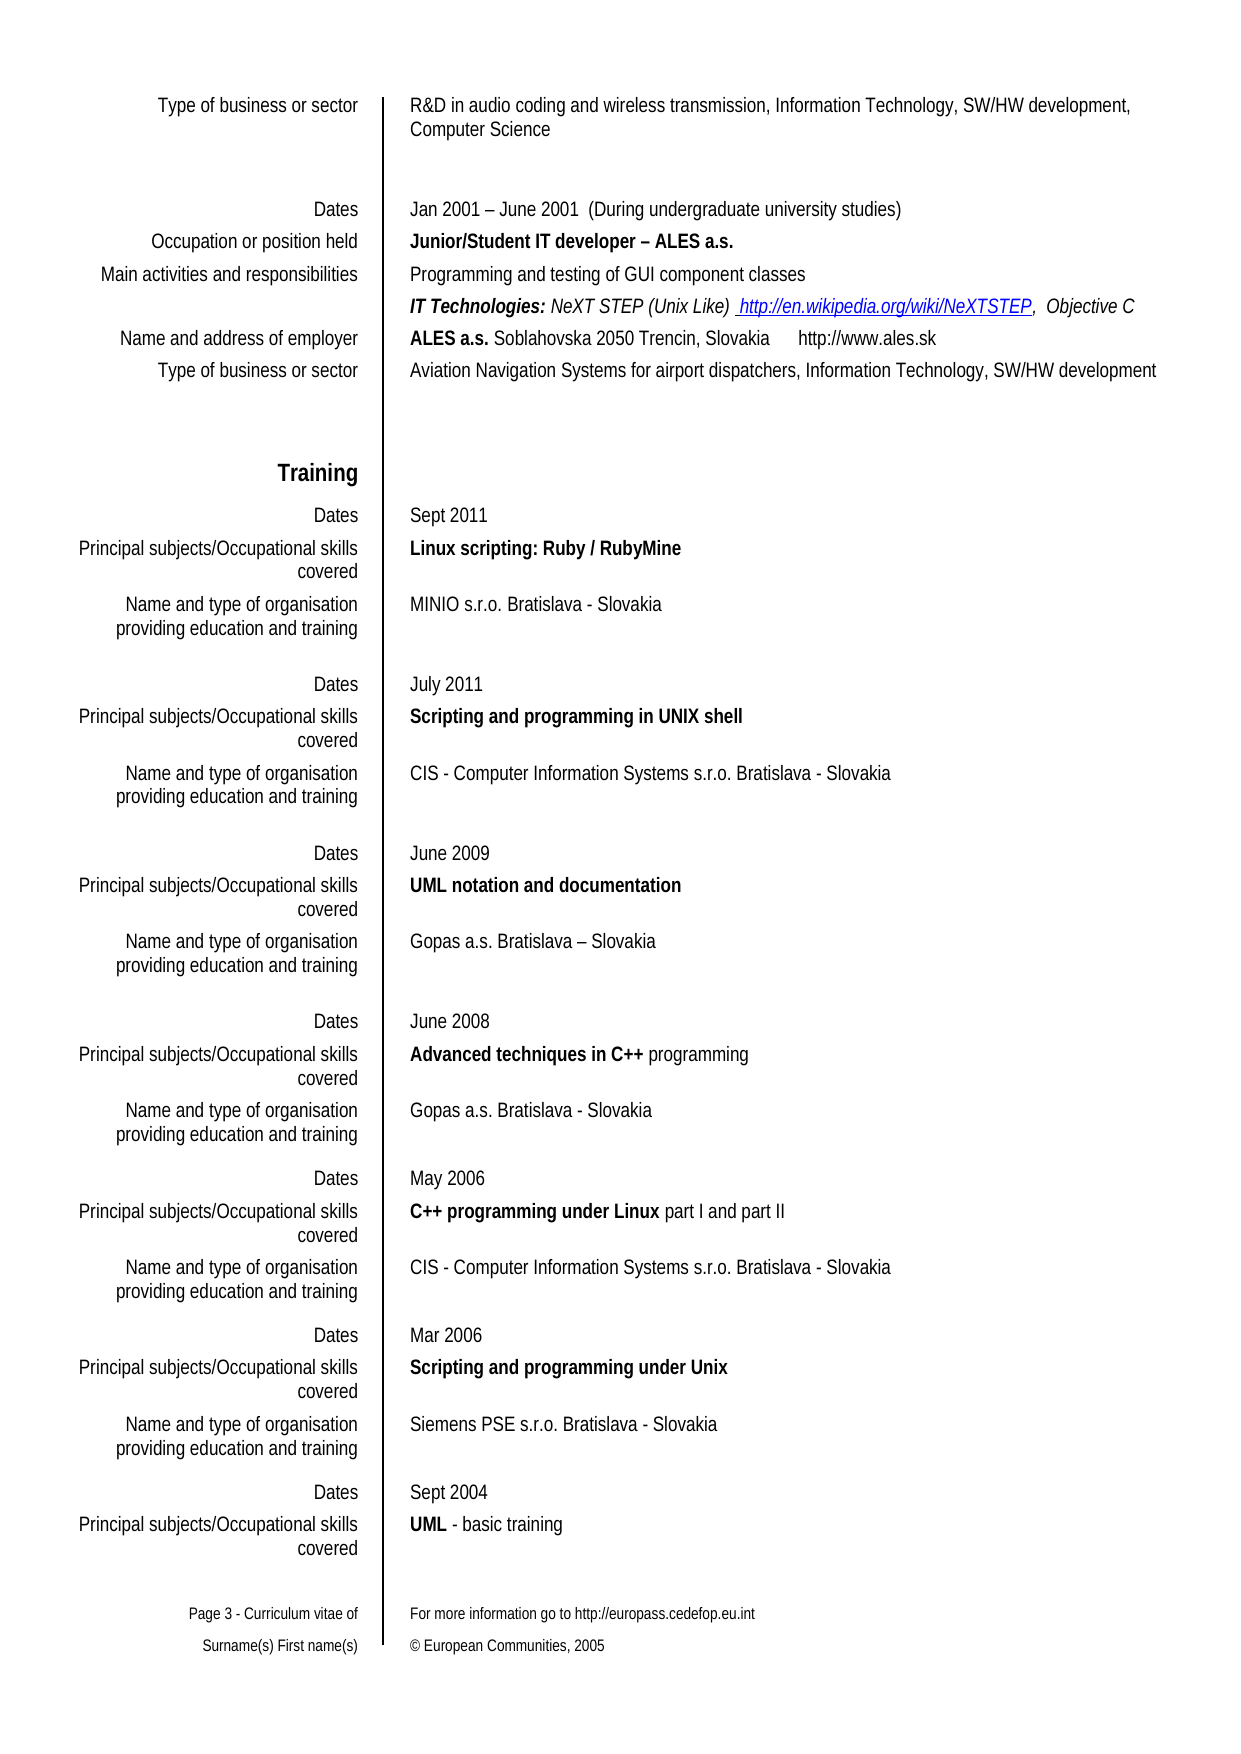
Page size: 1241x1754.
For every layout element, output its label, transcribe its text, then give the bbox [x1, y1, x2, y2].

table_header Dates [59, 1005, 369, 1038]
table_cell [369, 354, 382, 387]
table_header Dates [59, 1162, 369, 1194]
table_cell Advanced techniques in C++ programming [399, 1038, 1181, 1094]
table_cell [384, 322, 399, 354]
table_header May 2006 [399, 1162, 1181, 1194]
table_cell [384, 1508, 399, 1564]
table_cell [384, 1408, 399, 1464]
table_cell Aviation Navigation Systems for airport dispatchers, Information Technology, SW/HW development [399, 354, 1181, 387]
table_cell Principal subjects/Occupational skills covered [59, 1194, 369, 1251]
table_header June 2009 [399, 837, 1181, 869]
table_cell [384, 531, 399, 588]
table_cell [384, 1094, 399, 1150]
table_cell Gopas a.s. Bratislava – Slovakia [399, 925, 1181, 981]
table_header Jan 2001 – June 2001 (During undergraduate university studies) [399, 193, 1181, 225]
table_cell [369, 756, 382, 813]
table_cell [384, 1351, 399, 1407]
table_header [384, 1005, 399, 1038]
table_header June 2008 [399, 1005, 1181, 1038]
table_cell Name and type of organisation providing education and training [59, 925, 369, 981]
table_cell [384, 869, 399, 925]
table_header [384, 1319, 399, 1351]
table_cell [369, 700, 382, 756]
table_header [369, 193, 382, 225]
table_cell Name and address of employer [59, 322, 369, 354]
table_cell [369, 258, 382, 322]
table_cell Principal subjects/Occupational skills covered [59, 1038, 369, 1094]
table_cell Principal subjects/Occupational skills covered [59, 531, 369, 588]
table_cell UML - basic training [399, 1508, 1181, 1564]
table_cell [369, 1038, 382, 1094]
table_cell [384, 354, 399, 387]
table_cell Scripting and programming under Unix [399, 1351, 1181, 1407]
table_cell [369, 1408, 382, 1464]
table_cell ALES a.s. Soblahovska 2050 Trencin, Slovakia http://www.ales.sk [399, 322, 1181, 354]
table_cell [384, 258, 399, 322]
table_header [384, 668, 399, 700]
table_cell Linux scripting: Ruby / RubyMine [399, 531, 1181, 588]
table_cell [369, 588, 382, 644]
table_header [384, 1162, 399, 1194]
table_cell [384, 588, 399, 644]
table_cell [384, 225, 399, 257]
table_cell Name and type of organisation providing education and training [59, 1094, 369, 1150]
table_header Dates [59, 837, 369, 869]
table_header Dates [59, 499, 369, 531]
table_cell Main activities and responsibilities [59, 258, 369, 322]
table_cell UML notation and documentation [399, 869, 1181, 925]
table_cell [384, 1251, 399, 1307]
table_cell Principal subjects/Occupational skills covered [59, 1351, 369, 1407]
table_cell MINIO s.r.o. Bratislava - Slovakia [399, 588, 1181, 644]
table_cell CIS - Computer Information Systems s.r.o. Bratislava - Slovakia [399, 756, 1181, 813]
table_cell [384, 700, 399, 756]
table_cell Programming and testing of GUI component classes IT Technologies: NeXT STEP (Unix Like) http://en.wikipedia.org/wiki/NeXTSTEP, Objective C [399, 258, 1181, 322]
table_header [369, 1476, 382, 1508]
table_header [369, 1319, 382, 1351]
table_cell [384, 1194, 399, 1251]
table_cell Junior/Student IT developer – ALES a.s. [399, 225, 1181, 257]
table_cell [369, 869, 382, 925]
table_cell Scripting and programming in UNIX shell [399, 700, 1181, 756]
table_cell [384, 756, 399, 813]
table_cell Siemens PSE s.r.o. Bratislava - Slovakia [399, 1408, 1181, 1464]
table_cell Type of business or sector [59, 89, 369, 145]
table_cell [369, 1508, 382, 1564]
table_cell Name and type of organisation providing education and training [59, 1251, 369, 1307]
table_header Dates [59, 193, 369, 225]
table_cell Type of business or sector [59, 354, 369, 387]
table_cell Name and type of organisation providing education and training [59, 756, 369, 813]
table_header [384, 193, 399, 225]
table_cell Occupation or position held [59, 225, 369, 257]
table_cell CIS - Computer Information Systems s.r.o. Bratislava - Slovakia [399, 1251, 1181, 1307]
table_cell [384, 925, 399, 981]
table_cell [369, 89, 399, 145]
table_cell [369, 225, 382, 257]
table_header [384, 499, 399, 531]
table_cell [369, 1194, 382, 1251]
table_header [369, 668, 382, 700]
table_cell [369, 925, 382, 981]
table_cell [384, 1038, 399, 1094]
table_cell Name and type of organisation providing education and training [59, 1408, 369, 1464]
table_header Sept 2011 [399, 499, 1181, 531]
table_cell Gopas a.s. Bratislava - Slovakia [399, 1094, 1181, 1150]
table_header [369, 499, 382, 531]
table_cell [369, 1351, 382, 1407]
table_cell Principal subjects/Occupational skills covered [59, 1508, 369, 1564]
table_header [384, 1476, 399, 1508]
table_cell [369, 531, 382, 588]
table_header [369, 1005, 382, 1038]
table_header Mar 2006 [399, 1319, 1181, 1351]
table_header Sept 2004 [399, 1476, 1181, 1508]
table_cell Principal subjects/Occupational skills covered [59, 869, 369, 925]
table_header Dates [59, 1476, 369, 1508]
table_header Dates [59, 668, 369, 700]
table_header Training [59, 459, 369, 487]
table_cell Name and type of organisation providing education and training [59, 588, 369, 644]
table_cell [369, 1251, 382, 1307]
table_cell [369, 322, 382, 354]
table_header [369, 837, 382, 869]
table_cell [369, 1094, 382, 1150]
table_header [384, 837, 399, 869]
table_cell C++ programming under Linux part I and part II [399, 1194, 1181, 1251]
table_cell R&D in audio coding and wireless transmission, Information Technology, SW/HW development, Computer Science [399, 89, 1181, 145]
table_cell Principal subjects/Occupational skills covered [59, 700, 369, 756]
table_header July 2011 [399, 668, 1181, 700]
table_header [369, 1162, 382, 1194]
table_header Dates [59, 1319, 369, 1351]
